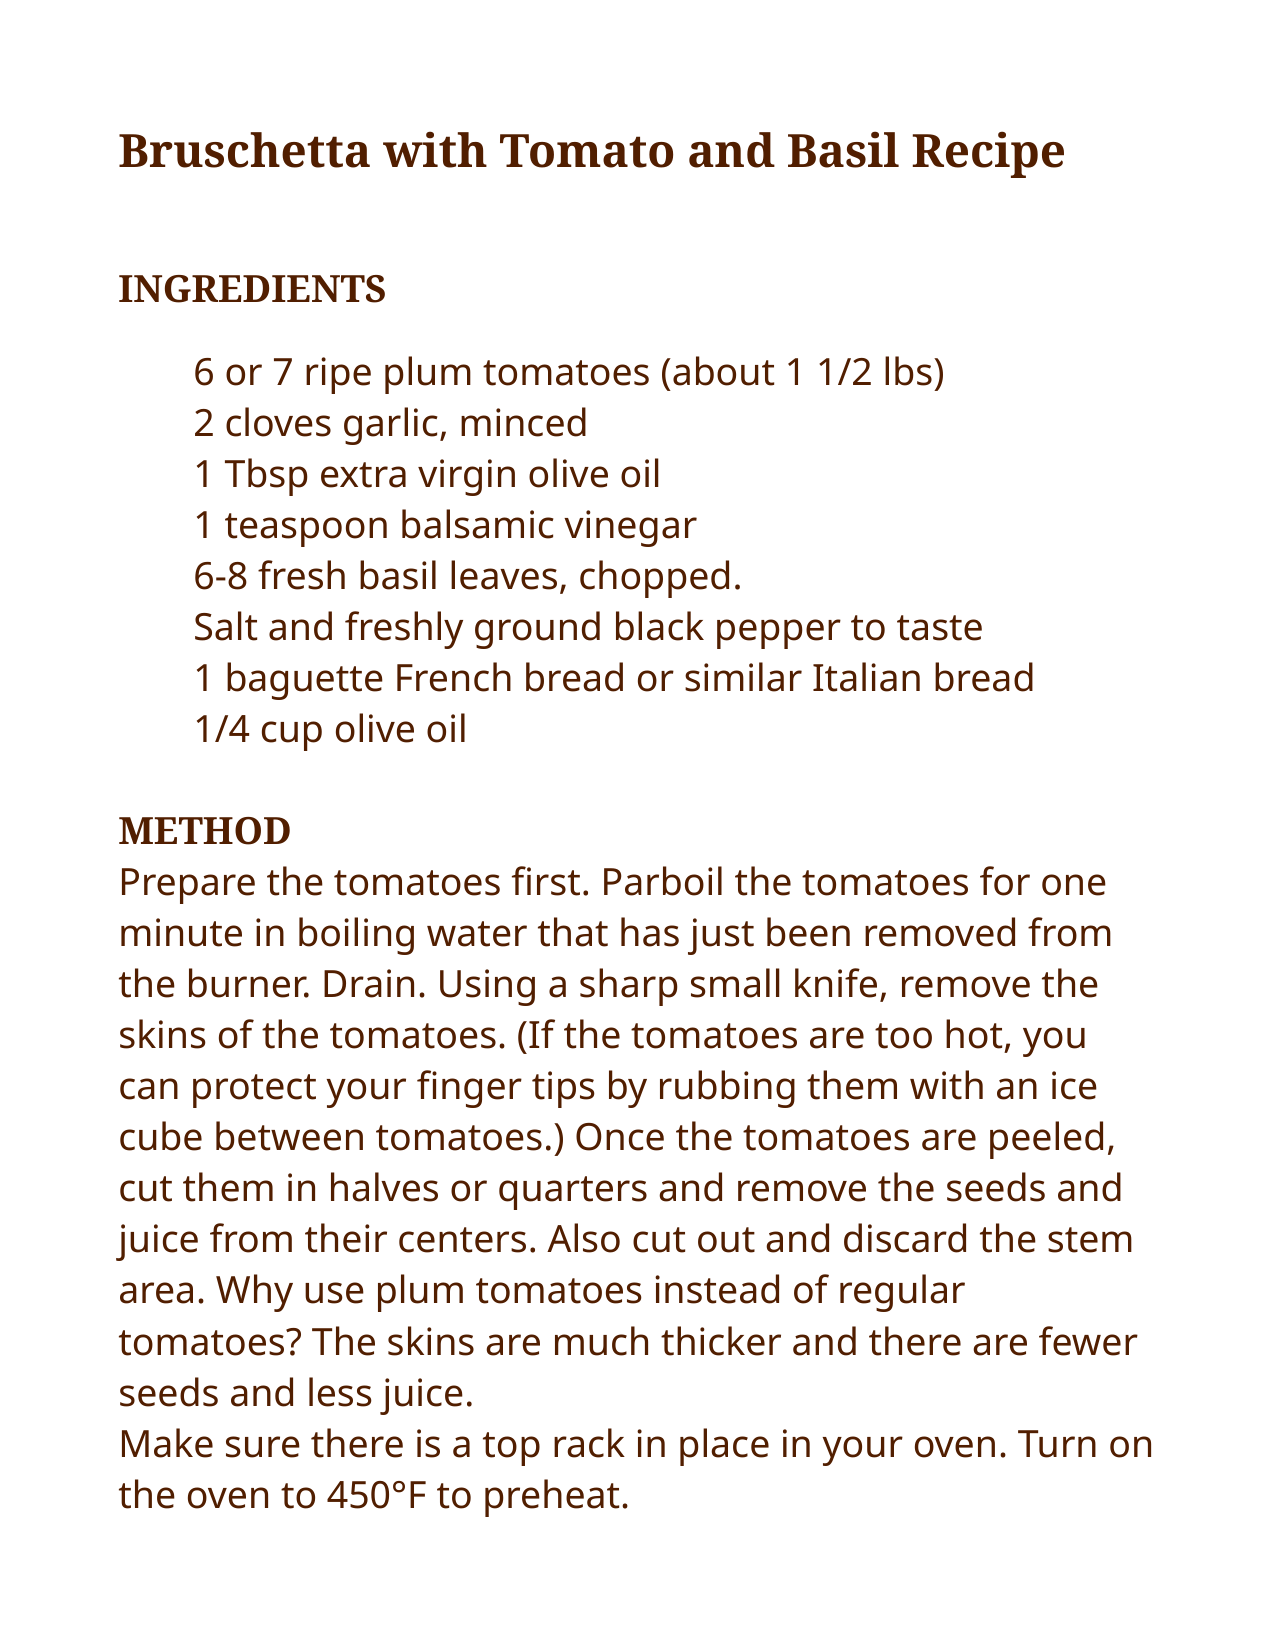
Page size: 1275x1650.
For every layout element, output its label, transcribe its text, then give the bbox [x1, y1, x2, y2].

text Bruschetta with Tomato and Basil Recipe [118, 118, 1157, 181]
text INGREDIENTS [118, 263, 1157, 314]
text Prepare the tomatoes first. Parboil the tomatoes for one minute in boiling water that has just been removed from the burner. Drain. Using a sharp small knife, remove the skins of the tomatoes. (If the tomatoes are too hot, you can protect your finger tips by rubbing them with an ice cube between tomatoes.) Once the tomatoes are peeled, cut them in halves or quarters and remove the seeds and juice from their centers. Also cut out and discard the stem area. Why use plum tomatoes instead of regular tomatoes? The skins are much thicker and there are fewer seeds and less juice. [118, 856, 1157, 1417]
text METHOD [118, 804, 1157, 856]
text Salt and freshly ground black pepper to taste [118, 600, 1157, 651]
text 6 or 7 ripe plum tomatoes (about 1 1/2 lbs) [118, 345, 1157, 396]
text 1 teaspoon balsamic vinegar [118, 498, 1157, 549]
text 1 baguette French bread or similar Italian bread [118, 651, 1157, 702]
text 1/4 cup olive oil [118, 702, 1157, 753]
text 6-8 fresh basil leaves, chopped. [118, 549, 1157, 600]
text 1 Tbsp extra virgin olive oil [118, 447, 1157, 498]
text 2 cloves garlic, minced [118, 396, 1157, 447]
text Make sure there is a top rack in place in your oven. Turn on the oven to 450°F to preheat. [118, 1417, 1157, 1519]
